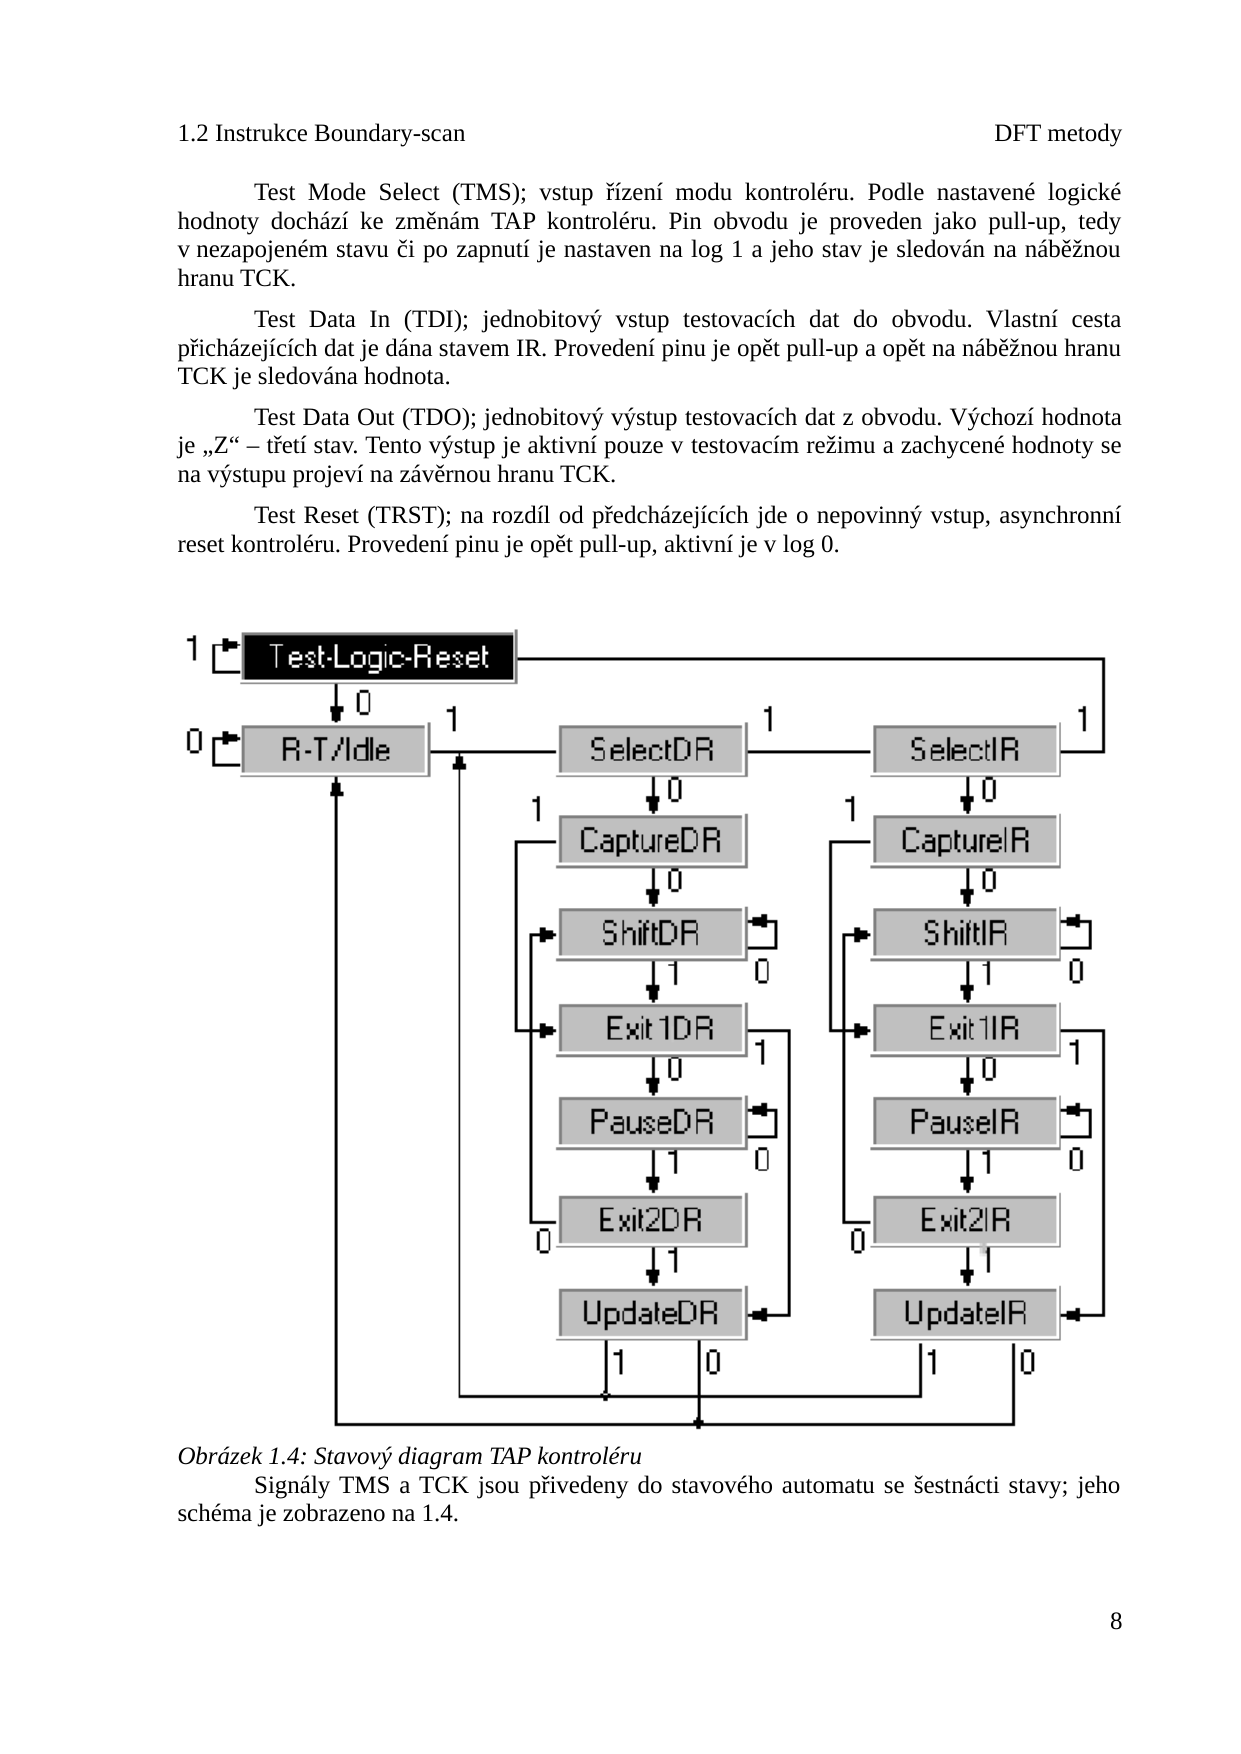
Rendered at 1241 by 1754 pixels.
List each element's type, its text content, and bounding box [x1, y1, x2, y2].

text Test Data In (TDI); jednobitový vstup testovacích dat do obvodu. Vlastní cesta přicházejících dat je dána stavem IR. Provedení pinu je opět pull-up a opět na náběžnou hranu TCK je sledována hodnota. [177, 304, 1122, 390]
text Test Data Out (TDO); jednobitový výstup testovacích dat z obvodu. Výchozí hodnota je „Z“ – třetí stav. Tento výstup je aktivní pouze v testovacím režimu a zachycené hodnoty se na výstupu projeví na závěrnou hranu TCK. [177, 402, 1122, 488]
text Test Reset (TRST); na rozdíl od předcházejících jde o nepovinný vstup, asynchronní reset kontroléru. Provedení pinu je opět pull-up, aktivní je v log 0. [177, 500, 1122, 557]
text Signály TMS a TCK jsou přivedeny do stavového automatu se šestnácti stavy; jeho schéma je zobrazeno na Obrázek 1.4. [177, 569, 1122, 581]
picture [177, 581, 1123, 1441]
text Signály TMS a TCK jsou přivedeny do stavového automatu se šestnácti stavy; jeho schéma je zobrazeno na Obrázek 1.4. [177, 1470, 1122, 1527]
text Test Mode Select (TMS); vstup řízení modu kontroléru. Podle nastavené logické hodnoty dochází ke změnám TAP kontroléru. Pin obvodu je proveden jako pull-up, tedy v nezapojeném stavu či po zapnutí je nastaven na log 1 a jeho stav je sledován na náběžnou hranu TCK. [177, 177, 1122, 292]
text Obrázek 1.4: Stavový diagram TAP kontroléru [177, 1441, 1122, 1470]
